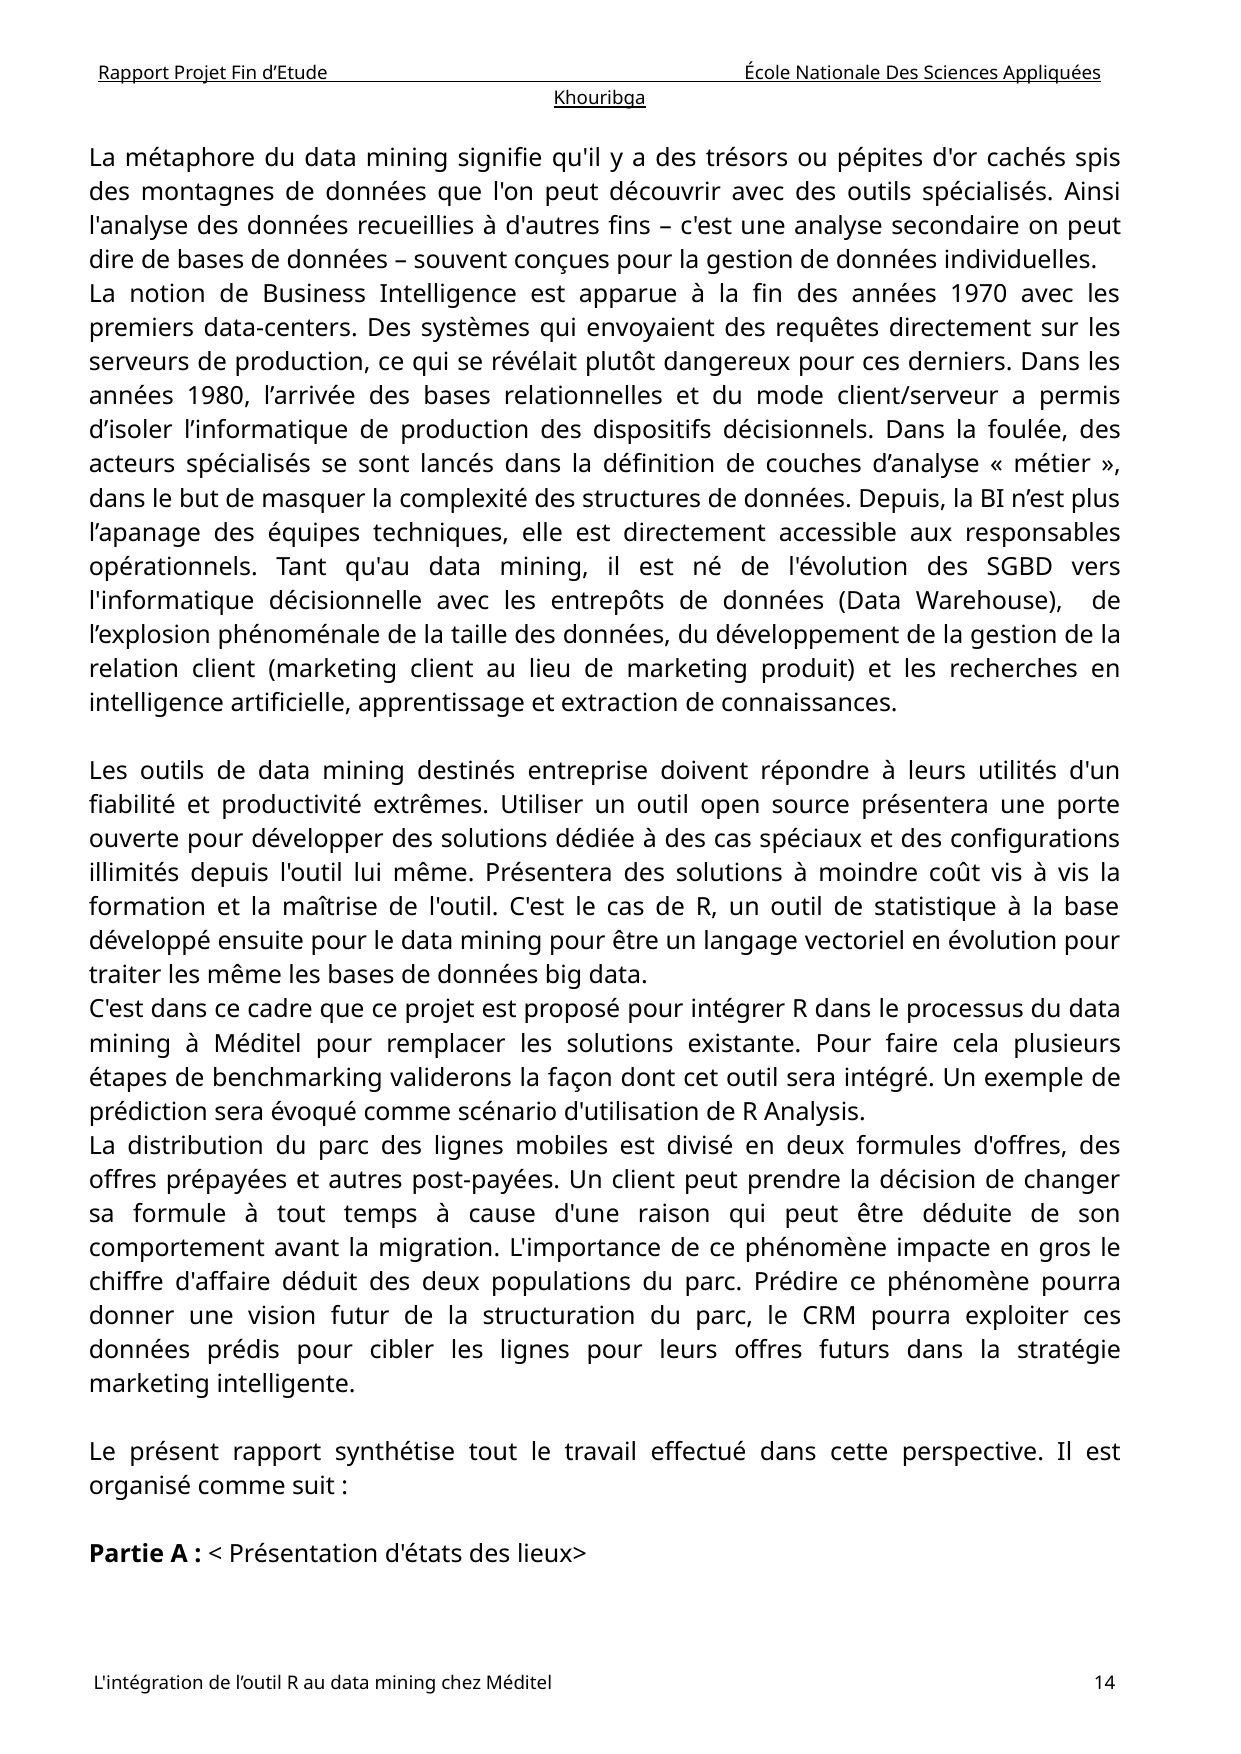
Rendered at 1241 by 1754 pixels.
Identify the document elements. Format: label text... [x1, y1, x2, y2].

text La métaphore du data mining signifie qu'il y a des trésors ou pépites d'or cachés spis des montagnes de données que l'on peut découvrir avec des outils spécialisés. Ainsi l'analyse des données recueillies à d'autres fins – c'est une analyse secondaire on peut dire de bases de données – souvent conçues pour la gestion de données individuelles. [88, 139, 1122, 276]
text La notion de Business Intelligence est apparue à la fin des années 1970 avec les premiers data-centers. Des systèmes qui envoyaient des requêtes directement sur les serveurs de production, ce qui se révélait plutôt dangereux pour ces derniers. Dans les années 1980, l’arrivée des bases relationnelles et du mode client/serveur a permis d’isoler l’informatique de production des dispositifs décisionnels. Dans la foulée, des acteurs spécialisés se sont lancés dans la définition de couches d’analyse « métier », dans le but de masquer la complexité des structures de données. Depuis, la BI n’est plus l’apanage des équipes techniques, elle est directement accessible aux responsables opérationnels. Tant qu'au data mining, il est né de l'évolution des SGBD vers l'informatique décisionnelle avec les entrepôts de données (Data Warehouse), de l’explosion phénoménale de la taille des données, du développement de la gestion de la relation client (marketing client au lieu de marketing produit) et les recherches en intelligence artificielle, apprentissage et extraction de connaissances. [88, 276, 1122, 719]
text Le présent rapport synthétise tout le travail effectué dans cette perspective. Il est organisé comme suit : [88, 1434, 1122, 1502]
text Les outils de data mining destinés entreprise doivent répondre à leurs utilités d'un fiabilité et productivité extrêmes. Utiliser un outil open source présentera une porte ouverte pour développer des solutions dédiée à des cas spéciaux et des configurations illimités depuis l'outil lui même. Présentera des solutions à moindre coût vis à vis la formation et la maîtrise de l'outil. C'est le cas de R, un outil de statistique à la base développé ensuite pour le data mining pour être un langage vectoriel en évolution pour traiter les même les bases de données big data. [88, 753, 1122, 991]
text Partie A : < Présentation d'états des lieux> [88, 1536, 1122, 1570]
text C'est dans ce cadre que ce projet est proposé pour intégrer R dans le processus du data mining à Méditel pour remplacer les solutions existante. Pour faire cela plusieurs étapes de benchmarking validerons la façon dont cet outil sera intégré. Un exemple de prédiction sera évoqué comme scénario d'utilisation de R Analysis. [88, 991, 1122, 1127]
text La distribution du parc des lignes mobiles est divisé en deux formules d'offres, des offres prépayées et autres post-payées. Un client peut prendre la décision de changer sa formule à tout temps à cause d'une raison qui peut être déduite de son comportement avant la migration. L'importance de ce phénomène impacte en gros le chiffre d'affaire déduit des deux populations du parc. Prédire ce phénomène pourra donner une vision futur de la structuration du parc, le CRM pourra exploiter ces données prédis pour cibler les lignes pour leurs offres futurs dans la stratégie marketing intelligente. [88, 1127, 1122, 1400]
